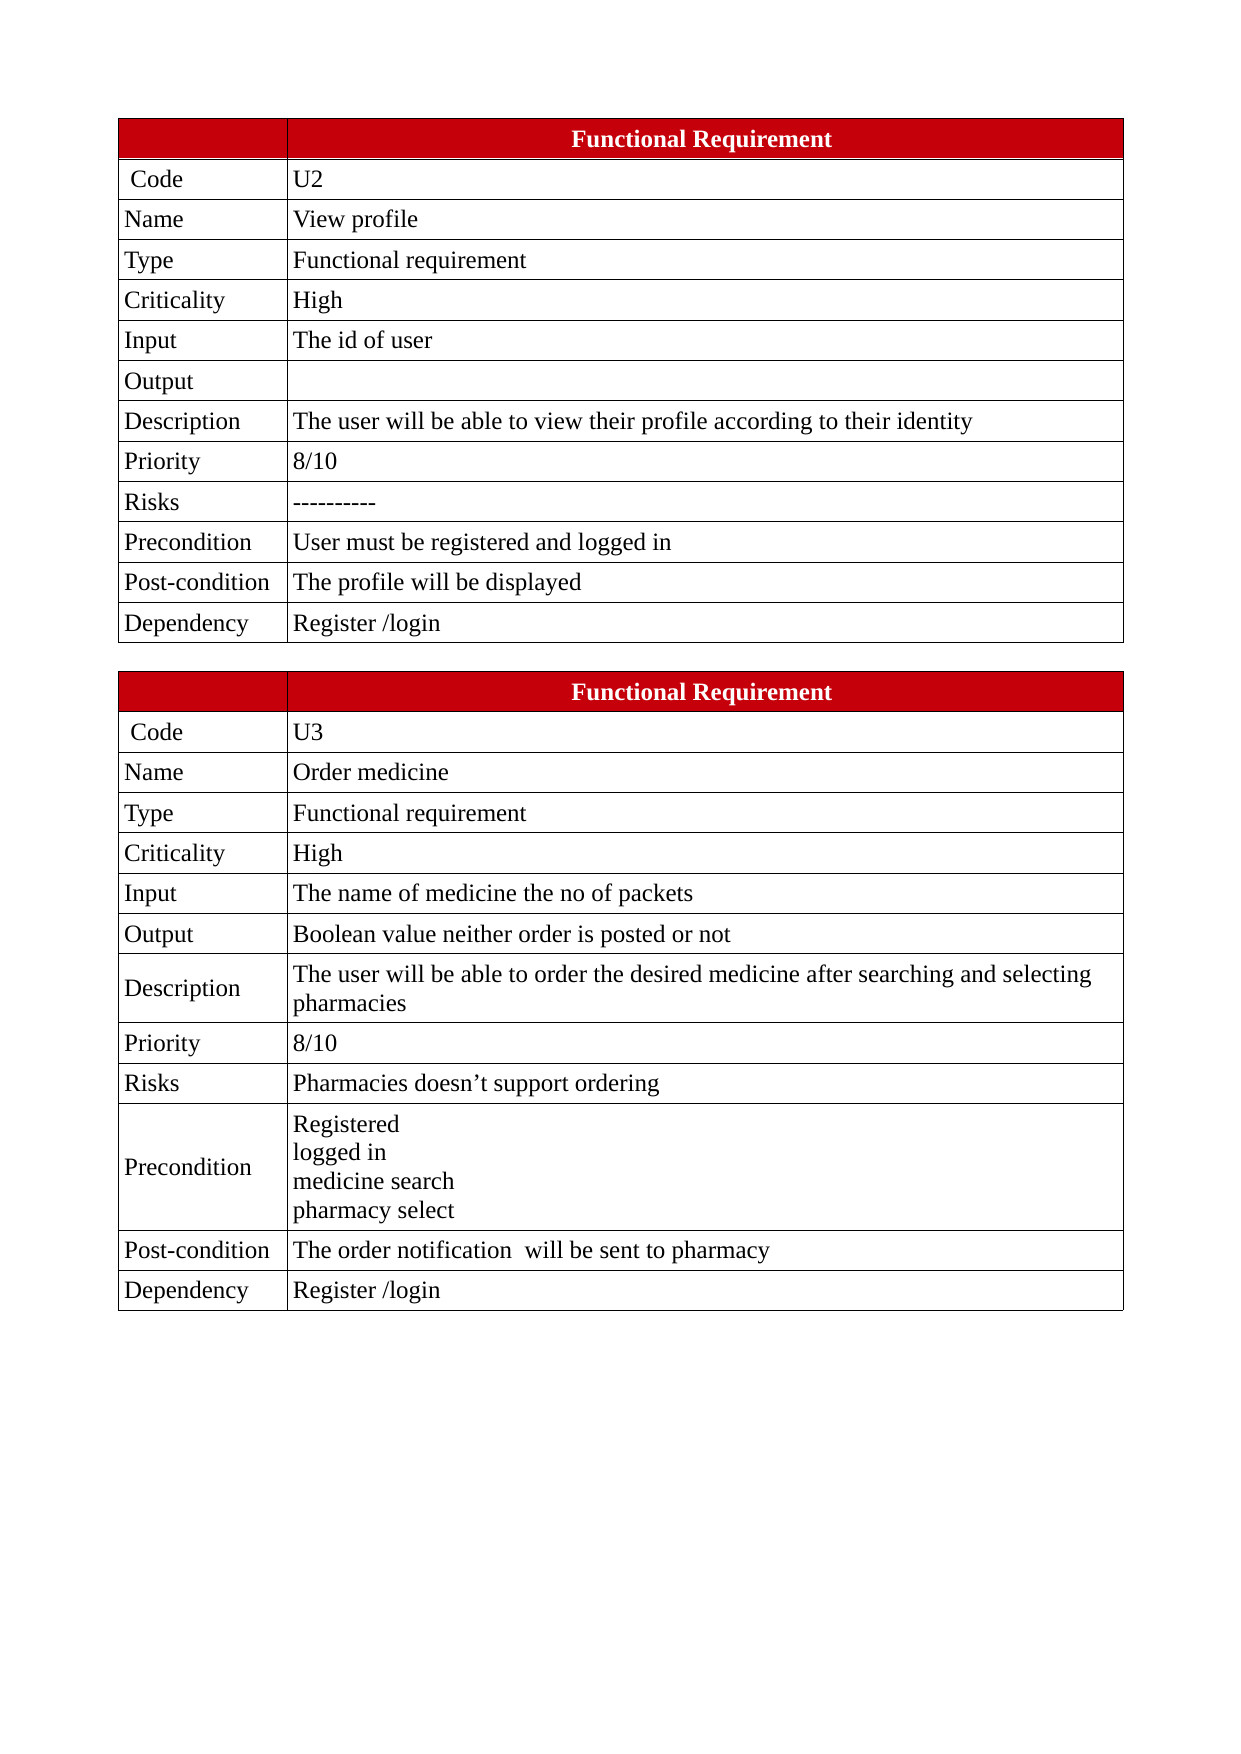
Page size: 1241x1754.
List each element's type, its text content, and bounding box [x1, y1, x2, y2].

table_cell High [288, 833, 1123, 873]
table_cell 8/10 [288, 1023, 1123, 1063]
table_header Functional Requirement [288, 119, 1123, 158]
table_cell Pharmacies doesn’t support ordering [288, 1064, 1123, 1103]
table_cell Precondition [119, 1104, 287, 1229]
table_cell Registered logged in medicine search pharmacy select [288, 1104, 1123, 1229]
table_cell Output [119, 361, 287, 400]
table_cell Order medicine [288, 753, 1123, 792]
table_cell The profile will be displayed [288, 563, 1123, 602]
table_cell Risks [119, 482, 287, 521]
table_cell Dependency [119, 1271, 287, 1310]
table_cell The user will be able to view their profile according to their identity [288, 401, 1123, 441]
table_cell 8/10 [288, 442, 1123, 481]
table_cell The user will be able to order the desired medicine after searching and selecting pharmacies [288, 954, 1123, 1022]
table_cell High [288, 280, 1123, 320]
table_cell Boolean value neither order is posted or not [288, 914, 1123, 953]
table_cell User must be registered and logged in [288, 522, 1123, 562]
table_cell Dependency [119, 603, 287, 642]
table_cell U3 [288, 712, 1123, 752]
table_cell Input [119, 874, 287, 913]
table_cell [288, 361, 1123, 400]
table_cell Name [119, 753, 287, 792]
table_cell Code [119, 160, 287, 199]
table_cell Post-condition [119, 1231, 287, 1270]
table_cell Output [119, 914, 287, 953]
table_header [119, 672, 287, 711]
table_cell The id of user [288, 321, 1123, 360]
table_cell The order notification will be sent to pharmacy [288, 1231, 1123, 1270]
table_cell Criticality [119, 833, 287, 873]
table_cell Risks [119, 1064, 287, 1103]
table_cell Priority [119, 442, 287, 481]
table_header Functional Requirement [288, 672, 1123, 711]
table_cell Type [119, 793, 287, 832]
table_cell Precondition [119, 522, 287, 562]
table_cell Criticality [119, 280, 287, 320]
table_cell U2 [288, 160, 1123, 199]
table_cell The name of medicine the no of packets [288, 874, 1123, 913]
table_cell Type [119, 240, 287, 279]
table_cell Register /login [288, 1271, 1123, 1310]
table_header [119, 119, 287, 158]
table_cell Name [119, 200, 287, 239]
table_cell Register /login [288, 603, 1123, 642]
table_cell View profile [288, 200, 1123, 239]
table_cell Description [119, 954, 287, 1022]
table_cell Functional requirement [288, 240, 1123, 279]
table_cell Priority [119, 1023, 287, 1063]
table_cell Functional requirement [288, 793, 1123, 832]
table_cell Post-condition [119, 563, 287, 602]
table_cell Code [119, 712, 287, 752]
table_cell Description [119, 401, 287, 441]
table_cell Input [119, 321, 287, 360]
table_cell ---------- [288, 482, 1123, 521]
